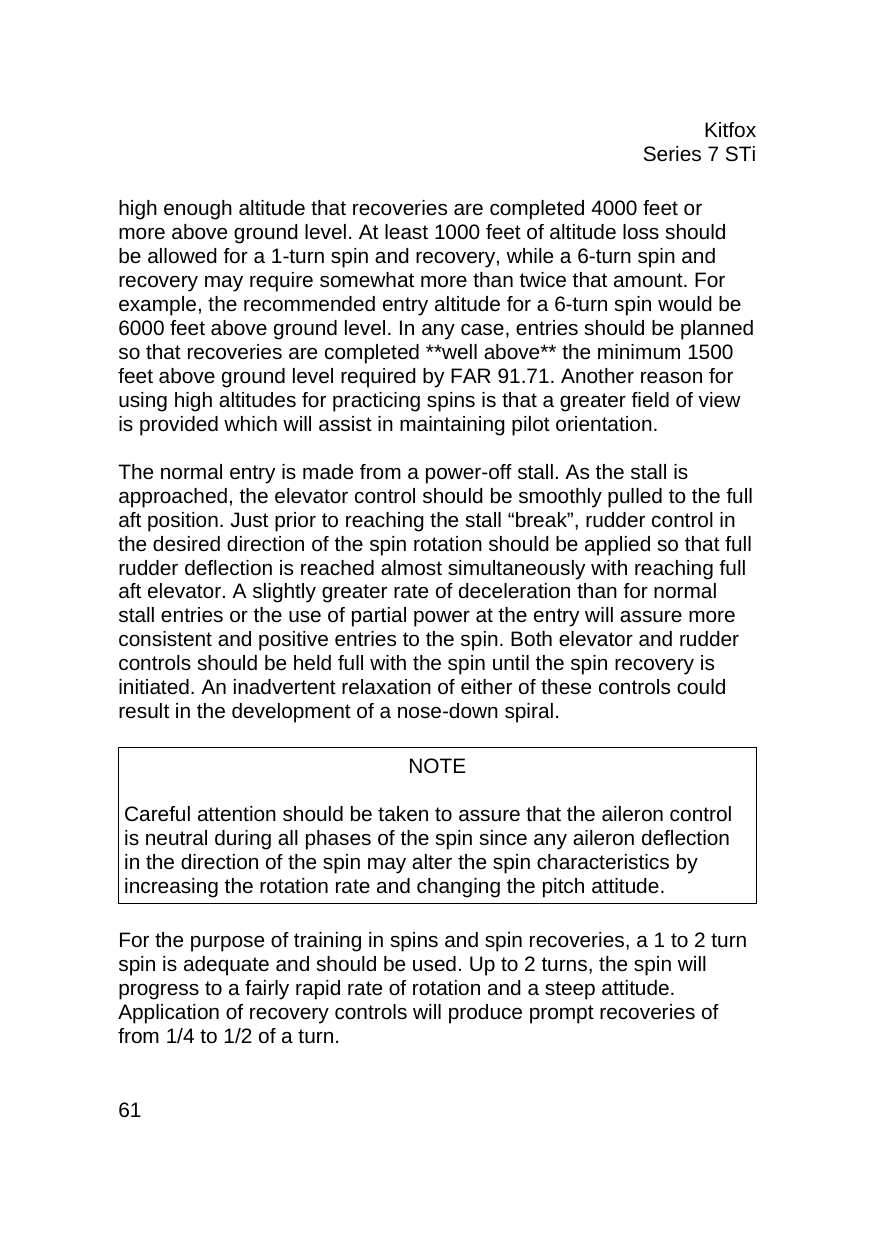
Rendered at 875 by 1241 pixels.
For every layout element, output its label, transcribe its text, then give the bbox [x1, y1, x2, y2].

text For the purpose of training in spins and spin recoveries, a 1 to 2 turn spin is adequate and should be used. Up to 2 turns, the spin will progress to a fairly rapid rate of rotation and a steep attitude. Application of recovery controls will produce prompt recoveries of from 1/4 to 1/2 of a turn. [118, 928, 756, 1048]
table_header NOTE Careful attention should be taken to assure that the aileron control is neutral during all phases of the spin since any aileron deflection in the direction of the spin may alter the spin characteristics by increasing the rotation rate and changing the pitch attitude. [119, 748, 756, 903]
text The normal entry is made from a power-off stall. As the stall is approached, the elevator control should be smoothly pulled to the full aft position. Just prior to reaching the stall “break”, rudder control in the desired direction of the spin rotation should be applied so that full rudder deflection is reached almost simultaneously with reaching full aft elevator. A slightly greater rate of deceleration than for normal stall entries or the use of partial power at the entry will assure more consistent and positive entries to the spin. Both elevator and rudder controls should be held full with the spin until the spin recovery is initiated. An inadvertent relaxation of either of these controls could result in the development of a nose-down spiral. [118, 459, 756, 723]
text high enough altitude that recoveries are completed 4000 feet or more above ground level. At least 1000 feet of altitude loss should be allowed for a 1-turn spin and recovery, while a 6-turn spin and recovery may require somewhat more than twice that amount. For example, the recommended entry altitude for a 6-turn spin would be 6000 feet above ground level. In any case, entries should be planned so that recoveries are completed **well above** the minimum 1500 feet above ground level required by FAR 91.71. Another reason for using high altitudes for practicing spins is that a greater field of view is provided which will assist in maintaining pilot orientation. [118, 196, 756, 436]
